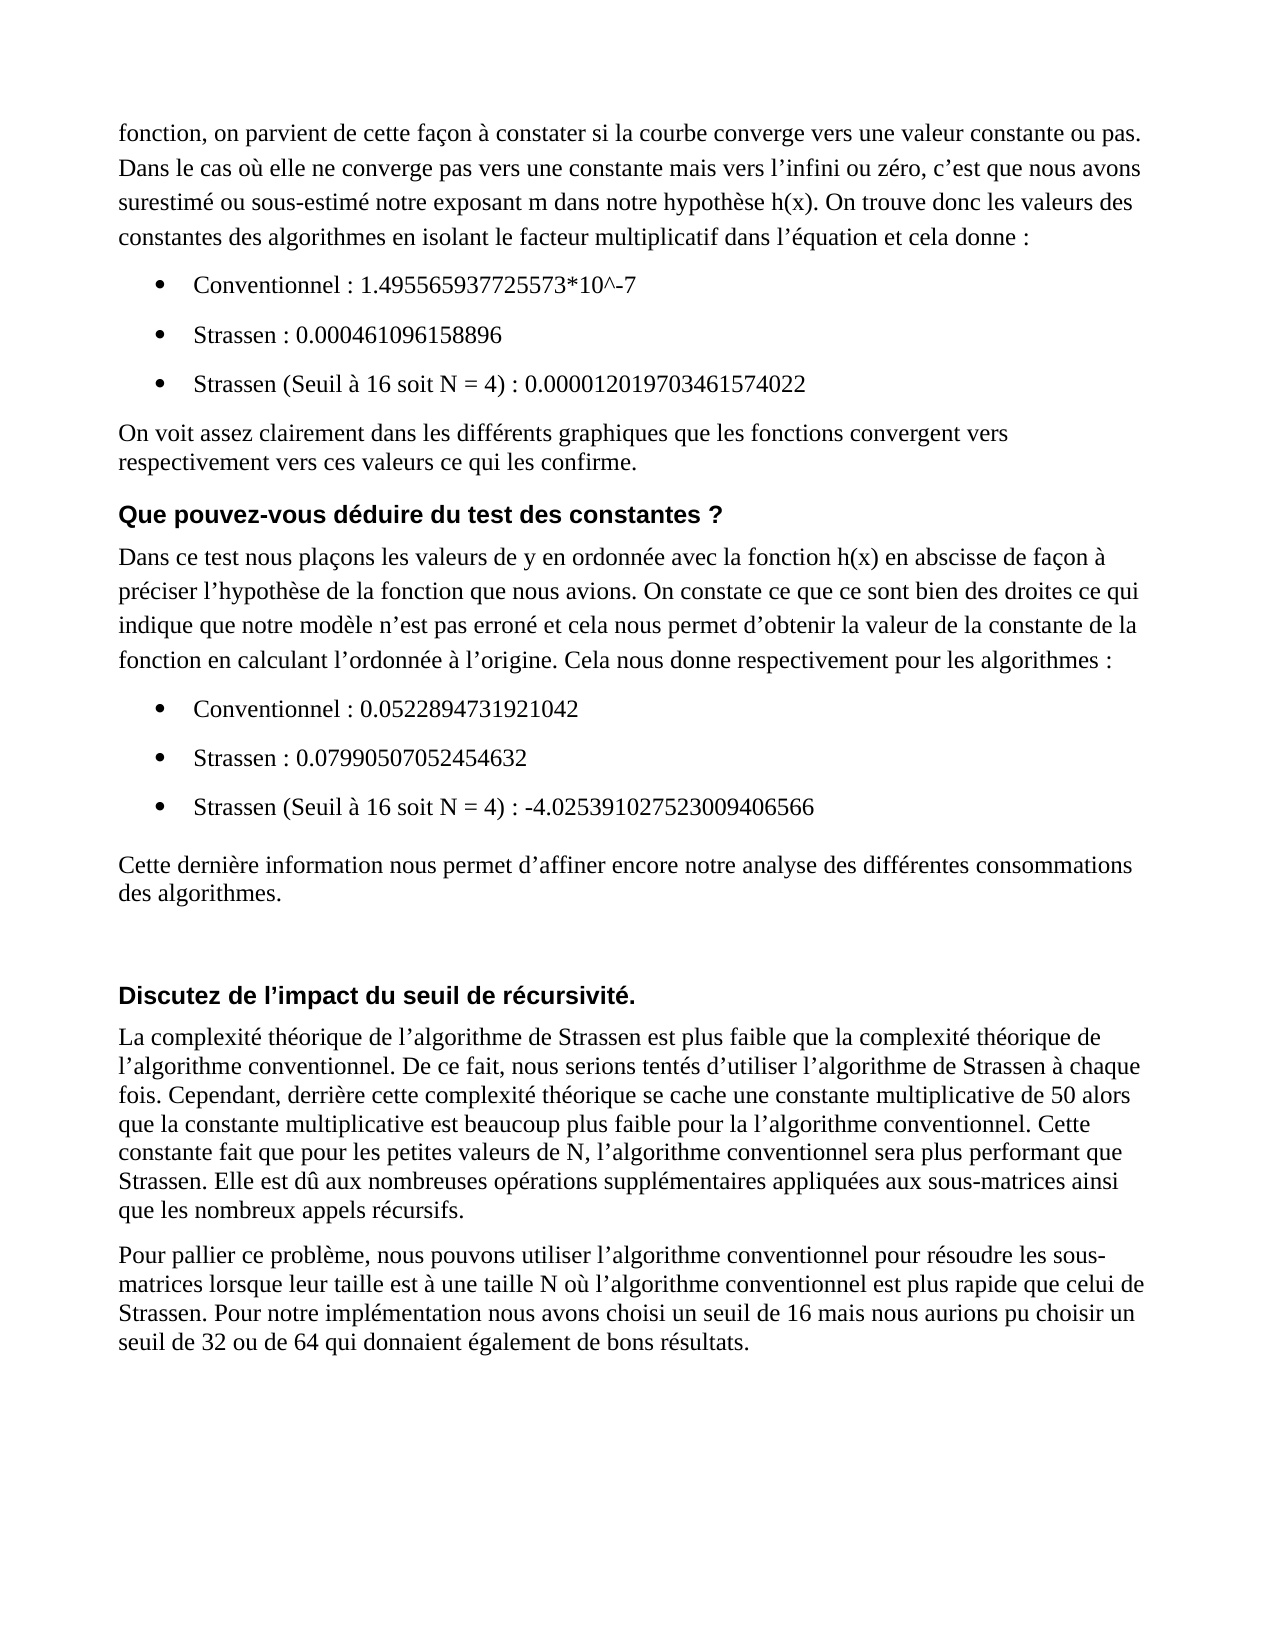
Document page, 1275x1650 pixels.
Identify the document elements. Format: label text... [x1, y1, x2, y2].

text Pour pallier ce problème, nous pouvons utiliser l’algorithme conventionnel pour résoudre les sous-matrices lorsque leur taille est à une taille N où l’algorithme conventionnel est plus rapide que celui de Strassen. Pour notre implémentation nous avons choisi un seuil de 16 mais nous aurions pu choisir un seuil de 32 ou de 64 qui donnaient également de bons résultats. [118, 1240, 1157, 1355]
list Conventionnel : 1.495565937725573*10^-7 [156, 271, 1157, 299]
list Conventionnel : 0.0522894731921042 [156, 694, 1157, 723]
subtitle Que pouvez-vous déduire du test des constantes ? [118, 500, 1157, 529]
list Strassen : 0.000461096158896 [156, 320, 1157, 348]
text Cette dernière information nous permet d’affiner encore notre analyse des différentes consommations des algorithmes. [118, 850, 1157, 907]
subtitle Discutez de l’impact du seuil de récursivité. [118, 981, 1157, 1010]
text Dans ce test nous plaçons les valeurs de y en ordonnée avec la fonction h(x) en abscisse de façon à préciser l’hypothèse de la fonction que nous avions. On constate ce que ce sont bien des droites ce qui indique que notre modèle n’est pas erroné et cela nous permet d’obtenir la valeur de la constante de la fonction en calculant l’ordonnée à l’origine. Cela nous donne respectivement pour les algorithmes : [118, 542, 1157, 674]
list Strassen (Seuil à 16 soit N = 4) : -4.025391027523009406566 [156, 792, 1157, 821]
list Strassen (Seuil à 16 soit N = 4) : 0.000012019703461574022 [156, 369, 1157, 397]
text fonction, on parvient de cette façon à constater si la courbe converge vers une valeur constante ou pas. Dans le cas où elle ne converge pas vers une constante mais vers l’infini ou zéro, c’est que nous avons surestimé ou sous-estimé notre exposant m dans notre hypothèse h(x). On trouve donc les valeurs des constantes des algorithmes en isolant le facteur multiplicatif dans l’équation et cela donne : [118, 118, 1157, 250]
text La complexité théorique de l’algorithme de Strassen est plus faible que la complexité théorique de l’algorithme conventionnel. De ce fait, nous serions tentés d’utiliser l’algorithme de Strassen à chaque fois. Cependant, derrière cette complexité théorique se cache une constante multiplicative de 50 alors que la constante multiplicative est beaucoup plus faible pour la l’algorithme conventionnel. Cette constante fait que pour les petites valeurs de N, l’algorithme conventionnel sera plus performant que Strassen. Elle est dû aux nombreuses opérations supplémentaires appliquées aux sous-matrices ainsi que les nombreux appels récursifs. [118, 1022, 1157, 1224]
list Strassen : 0.07990507052454632 [156, 743, 1157, 772]
text On voit assez clairement dans les différents graphiques que les fonctions convergent vers respectivement vers ces valeurs ce qui les confirme. [118, 418, 1157, 475]
